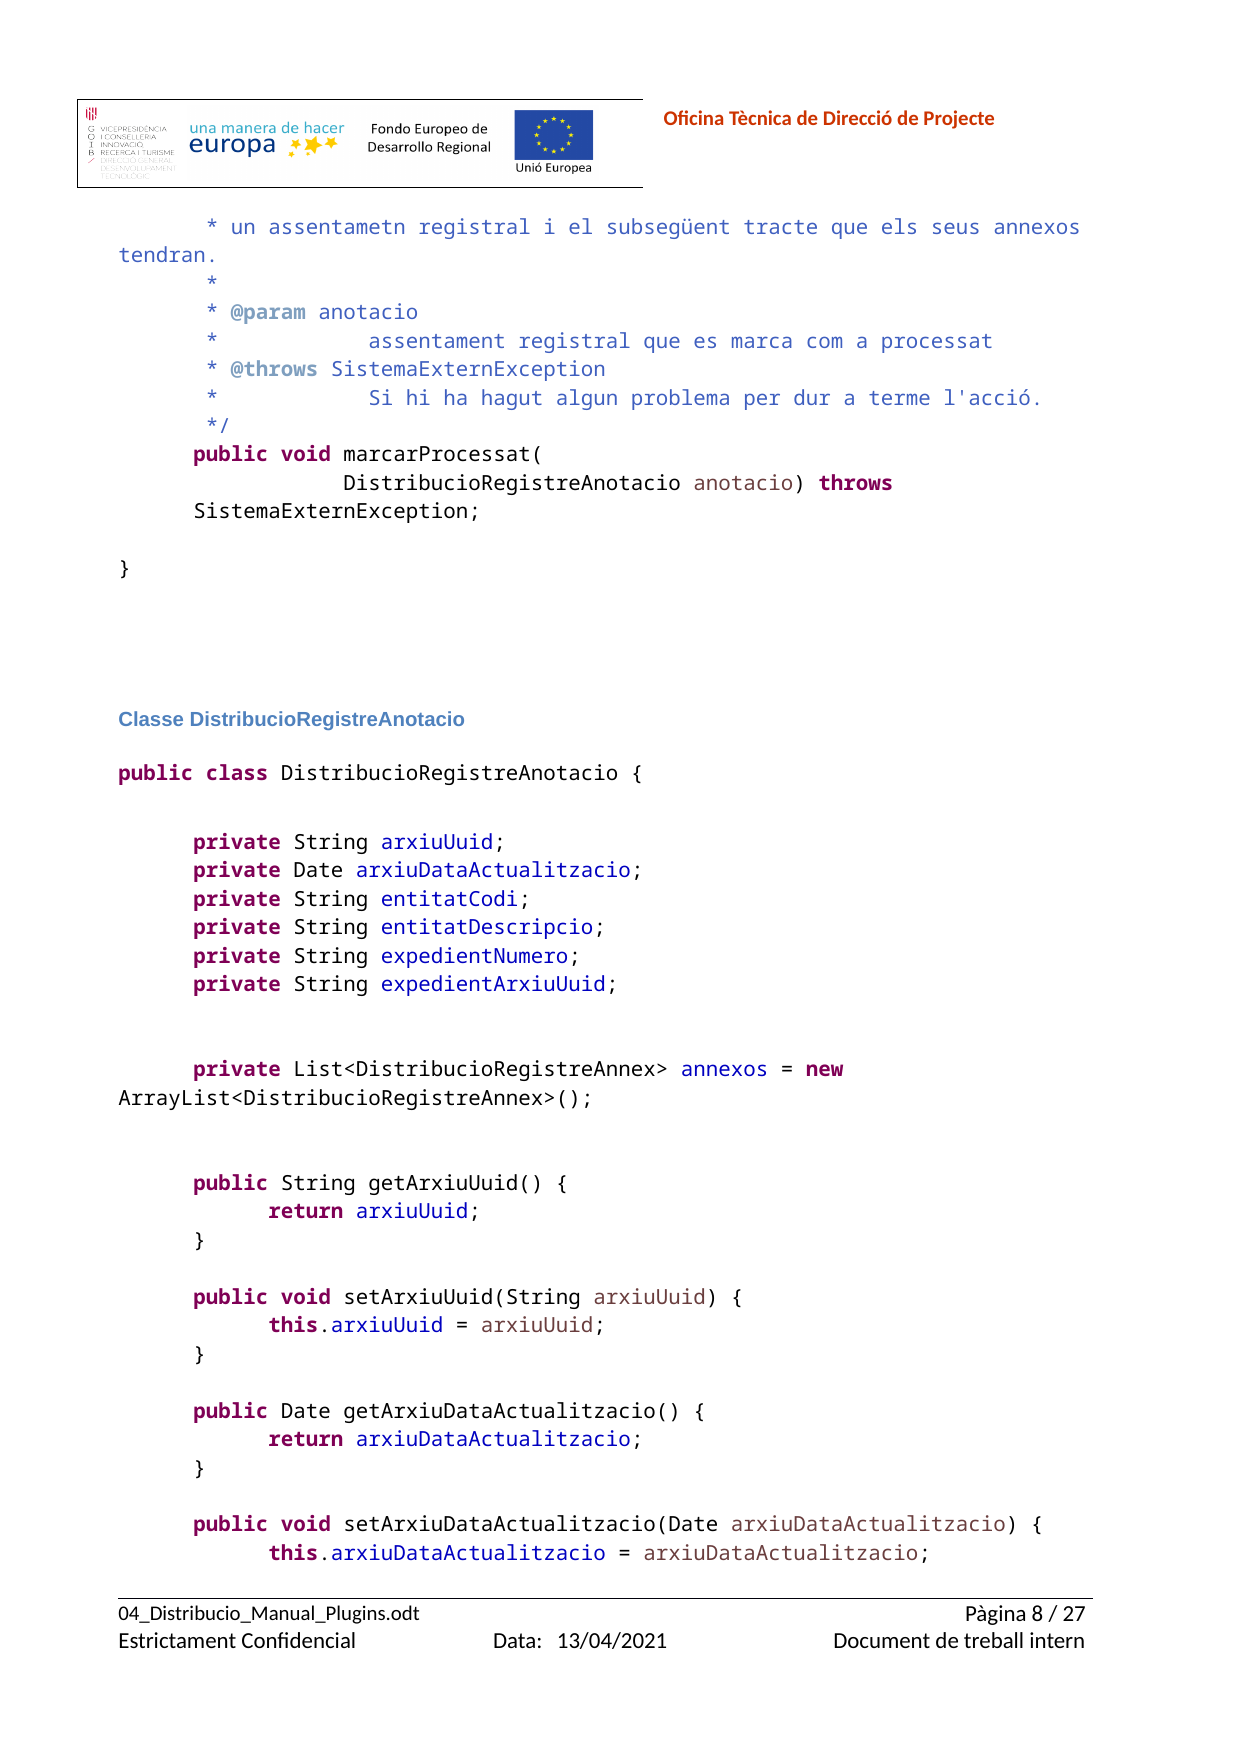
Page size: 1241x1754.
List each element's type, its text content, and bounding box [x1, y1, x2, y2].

picture [187, 105, 599, 181]
text * Si hi ha hagut algun problema per dur a terme l'acció. [118, 383, 1122, 411]
text return arxiuDataActualitzacio; [118, 1424, 1122, 1453]
text } [118, 1339, 1122, 1367]
text public void setArxiuUuid(String arxiuUuid) { [118, 1282, 1122, 1310]
text private String entitatDescripcio; [118, 912, 1122, 941]
text public void setArxiuDataActualitzacio(Date arxiuDataActualitzacio) { [118, 1509, 1122, 1538]
text this.arxiuDataActualitzacio = arxiuDataActualitzacio; [118, 1538, 1122, 1566]
text DistribucioRegistreAnotacio anotacio) throws SistemaExternException; [118, 468, 1122, 525]
text return arxiuUuid; [118, 1197, 1122, 1225]
text } [118, 553, 1122, 582]
text this.arxiuUuid = arxiuUuid; [118, 1310, 1122, 1339]
text public Date getArxiuDataActualitzacio() { [118, 1396, 1122, 1424]
text * [118, 269, 1122, 297]
text public void marcarProcessat( [118, 439, 1122, 468]
subtitle Classe DistribucioRegistreAnotacio [118, 707, 1122, 731]
text private Date arxiuDataActualitzacio; [118, 855, 1122, 884]
text private String entitatCodi; [118, 884, 1122, 912]
text } [118, 1225, 1122, 1253]
picture [82, 105, 181, 181]
text * @throws SistemaExternException [118, 354, 1122, 383]
text * assentament registral que es marca com a processat [118, 326, 1122, 354]
text private String expedientNumero; [118, 941, 1122, 969]
text private String expedientArxiuUuid; [118, 969, 1122, 998]
text * un assentametn registral i el subsegüent tracte que els seus annexos tendran. [118, 212, 1122, 269]
text private String arxiuUuid; [118, 827, 1122, 855]
text * @param anotacio [118, 297, 1122, 326]
text */ [118, 411, 1122, 439]
subtitle public class DistribucioRegistreAnotacio { [118, 758, 1122, 786]
text private List<DistribucioRegistreAnnex> annexos = new ArrayList<DistribucioRegistreAnnex>(); [118, 1054, 1122, 1111]
text public String getArxiuUuid() { [118, 1168, 1122, 1197]
text } [118, 1453, 1122, 1481]
